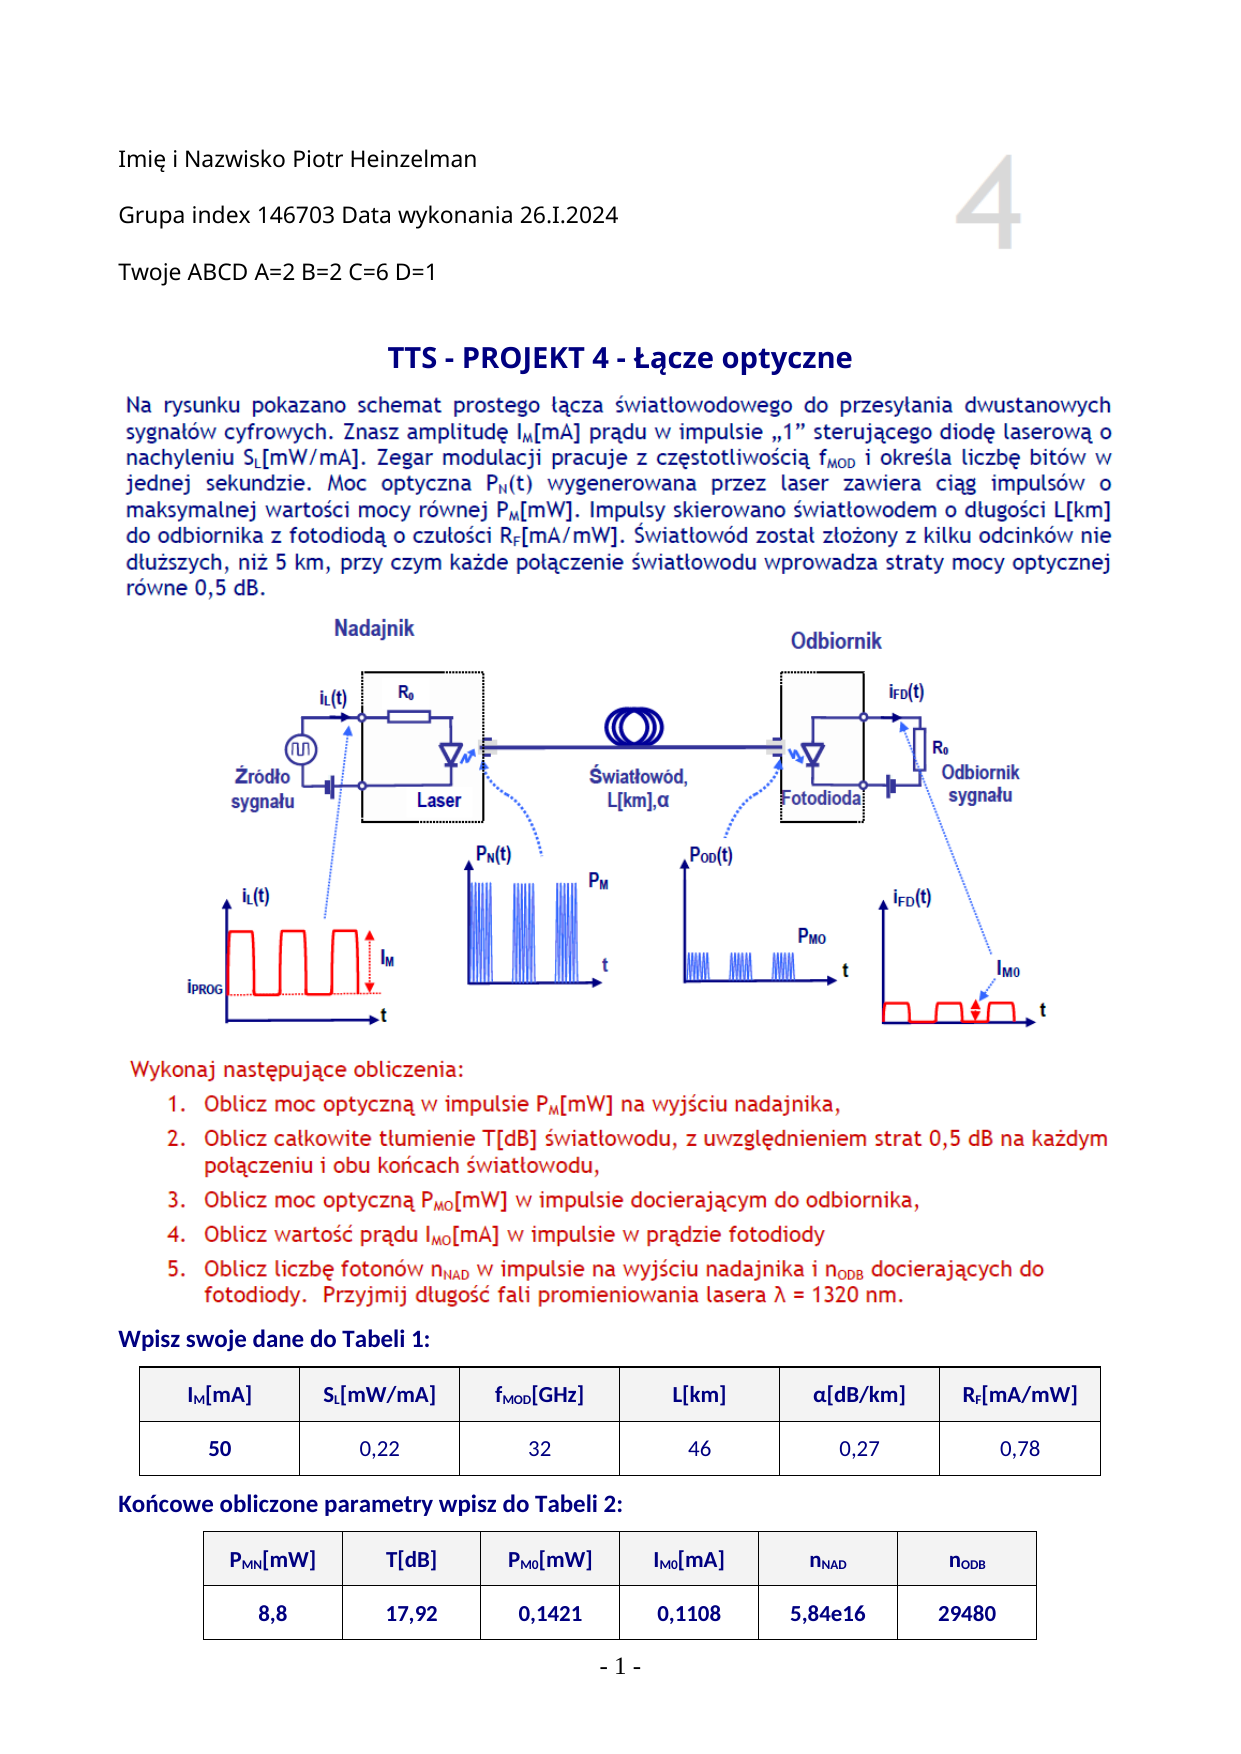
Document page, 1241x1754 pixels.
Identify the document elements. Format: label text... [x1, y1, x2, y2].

table_header nNAD [759, 1532, 897, 1585]
table_header SL[mW/mA] [300, 1368, 459, 1421]
table_cell 8,8 [204, 1586, 342, 1639]
table_header Imię i Nazwisko Piotr Heinzelman Grupa index 146703 Data wykonania 26.I.2024 Twoje ABCD A=2 B=2 C=6 D=1 [107, 118, 901, 312]
table_cell 5,84e16 [759, 1586, 897, 1639]
table_header PM0[mW] [481, 1532, 619, 1585]
table_cell 0,27 [780, 1422, 939, 1474]
table_cell 32 [460, 1422, 619, 1474]
table_cell 29480 [898, 1586, 1036, 1639]
table_cell 0,22 [300, 1422, 459, 1474]
table_cell 50 [140, 1422, 299, 1474]
table_header α[dB/km] [780, 1368, 939, 1421]
table_header L[km] [620, 1368, 779, 1421]
subtitle TTS - PROJEKT 4 - Łącze optyczne [118, 337, 1122, 377]
table_header IM[mA] [140, 1368, 299, 1421]
table_header RF[mA/mW] [940, 1368, 1100, 1421]
table_header PMN[mW] [204, 1532, 342, 1585]
table_header fMOD[GHz] [460, 1368, 619, 1421]
table_header nODB [898, 1532, 1036, 1585]
table_cell 46 [620, 1422, 779, 1474]
table_cell 17,92 [343, 1586, 480, 1639]
table_cell 0,1421 [481, 1586, 619, 1639]
subtitle Końcowe obliczone parametry wpisz do Tabeli 2: [118, 1488, 1122, 1519]
table_cell 0,1108 [620, 1586, 758, 1639]
table_header IM0[mA] [620, 1532, 758, 1585]
table_cell 0,78 [940, 1422, 1100, 1474]
subtitle Wpisz swoje dane do Tabeli 1: [118, 1323, 1122, 1354]
table_header T[dB] [343, 1532, 480, 1585]
table_header [901, 118, 1096, 312]
